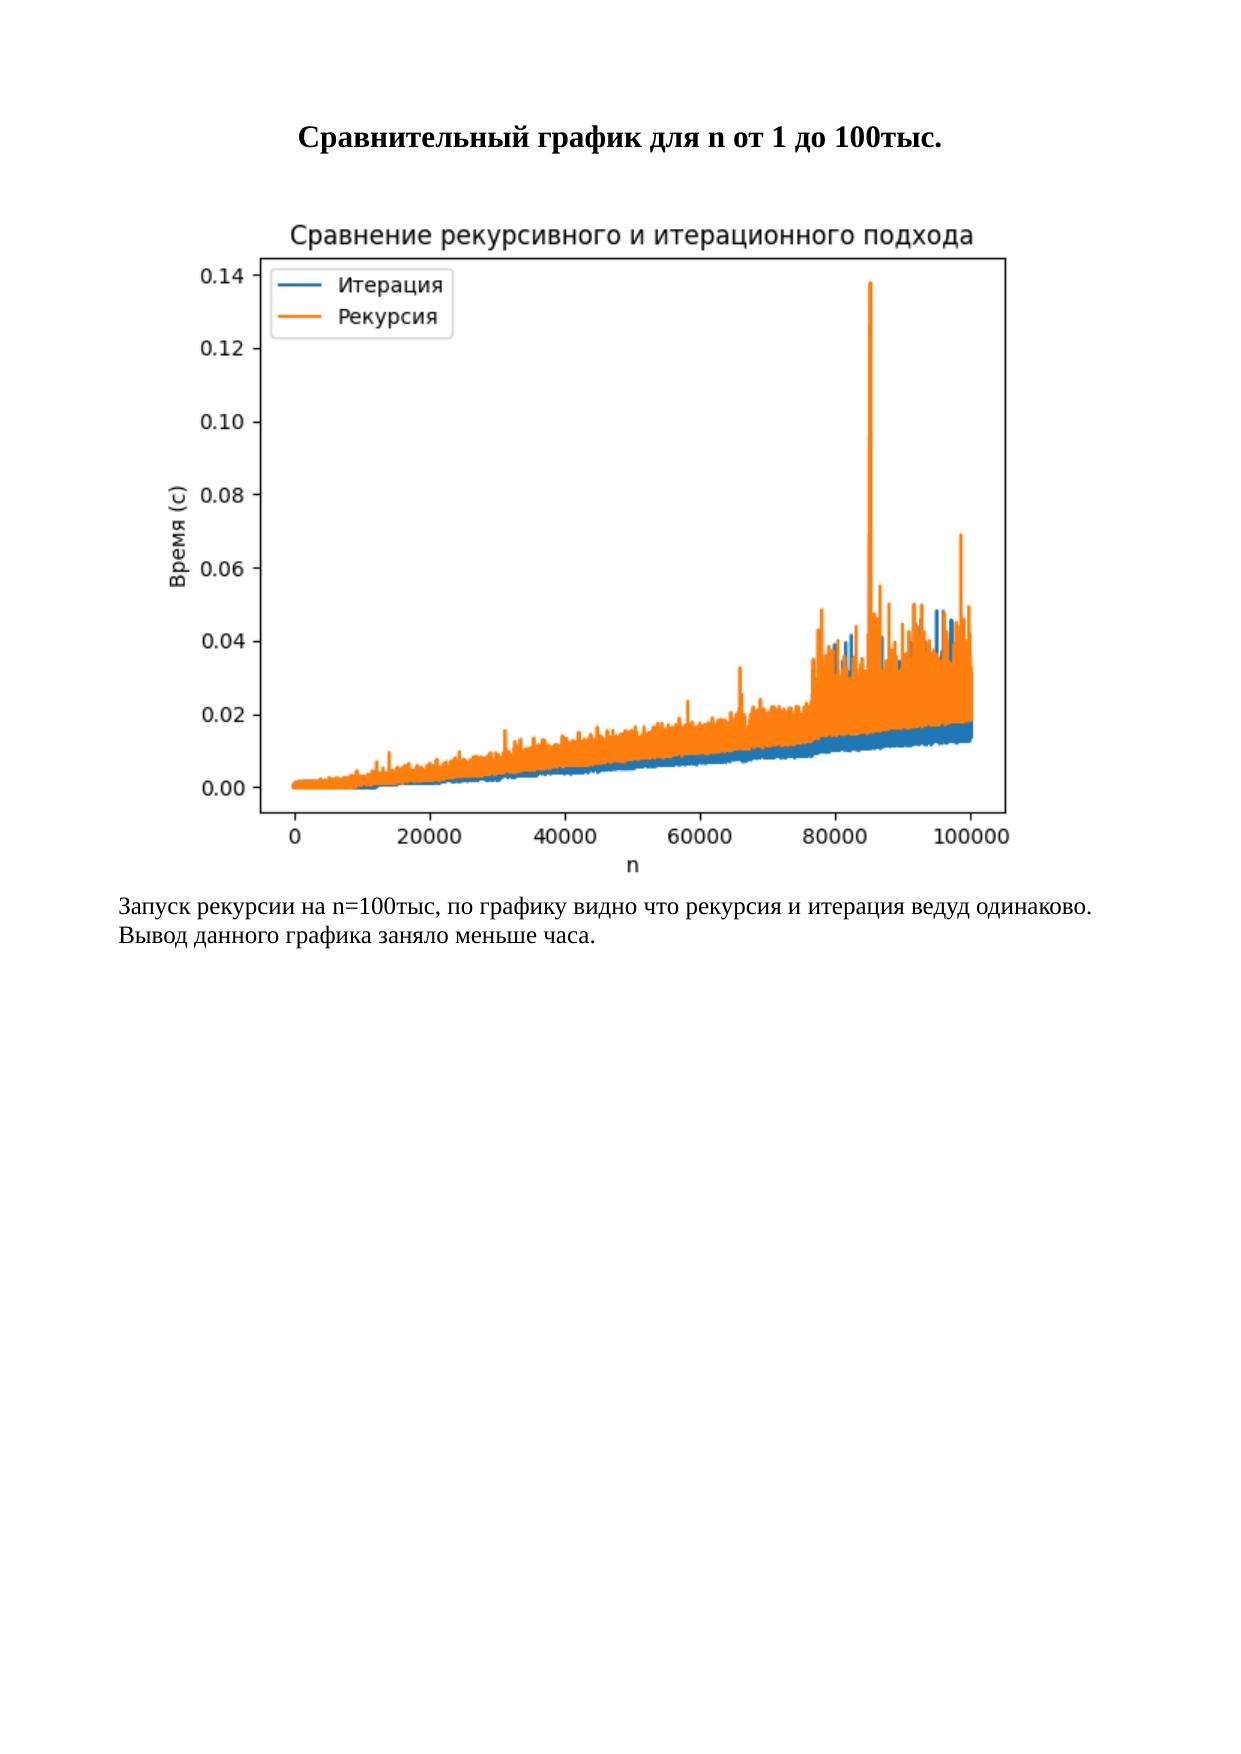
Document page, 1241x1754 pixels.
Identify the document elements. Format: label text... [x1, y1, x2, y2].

picture [140, 171, 1100, 892]
text Запуск рекурсии на n=100тыс, по графику видно что рекурсия и итерация ведуд одинаково. [118, 154, 1122, 920]
text Сравнительный график для n от 1 до 100тыс. [118, 118, 1122, 154]
text Вывод данного графика заняло меньше часа. [118, 920, 1122, 949]
